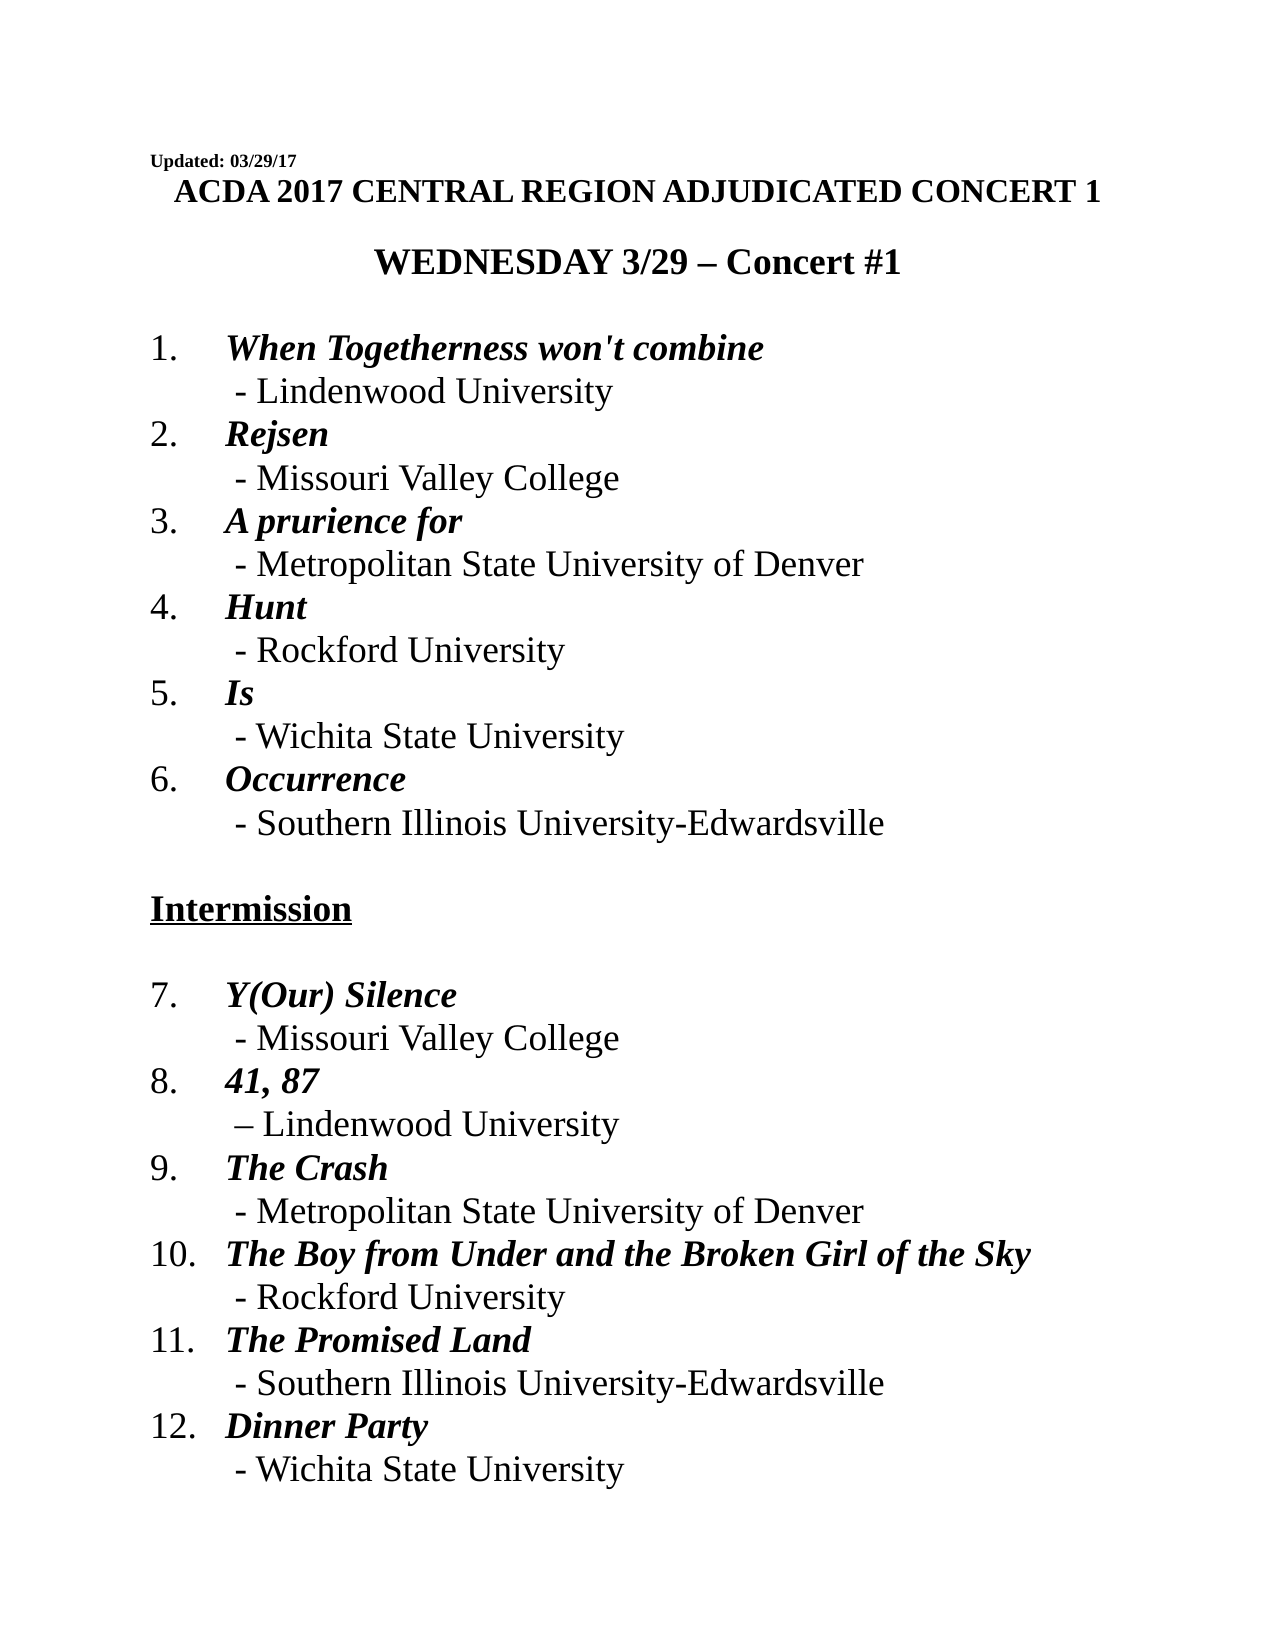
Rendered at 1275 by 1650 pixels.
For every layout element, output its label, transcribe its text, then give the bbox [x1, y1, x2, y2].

list 41, 87 – Lindenwood University [150, 1059, 1125, 1145]
list The Crash - Metropolitan State University of Denver [150, 1145, 1125, 1231]
list Y(Our) Silence - Missouri Valley College [150, 972, 1125, 1059]
text WEDNESDAY 3/29 – Concert #1 [150, 239, 1125, 282]
list Rejsen - Missouri Valley College [150, 412, 1125, 498]
list The Boy from Under and the Broken Girl of the Sky - Rockford University [150, 1231, 1125, 1317]
list The Promised Land - Southern Illinois University-Edwardsville [150, 1317, 1125, 1404]
text Intermission [150, 886, 1125, 929]
list A prurience for - Metropolitan State University of Denver [150, 498, 1125, 584]
list When Togetherness won't combine - Lindenwood University [150, 326, 1125, 412]
list Hunt - Rockford University [150, 584, 1125, 671]
list Occurrence - Southern Illinois University-Edwardsville [150, 757, 1125, 843]
list Dinner Party - Wichita State University [150, 1404, 1125, 1490]
list Is - Wichita State University [150, 671, 1125, 757]
